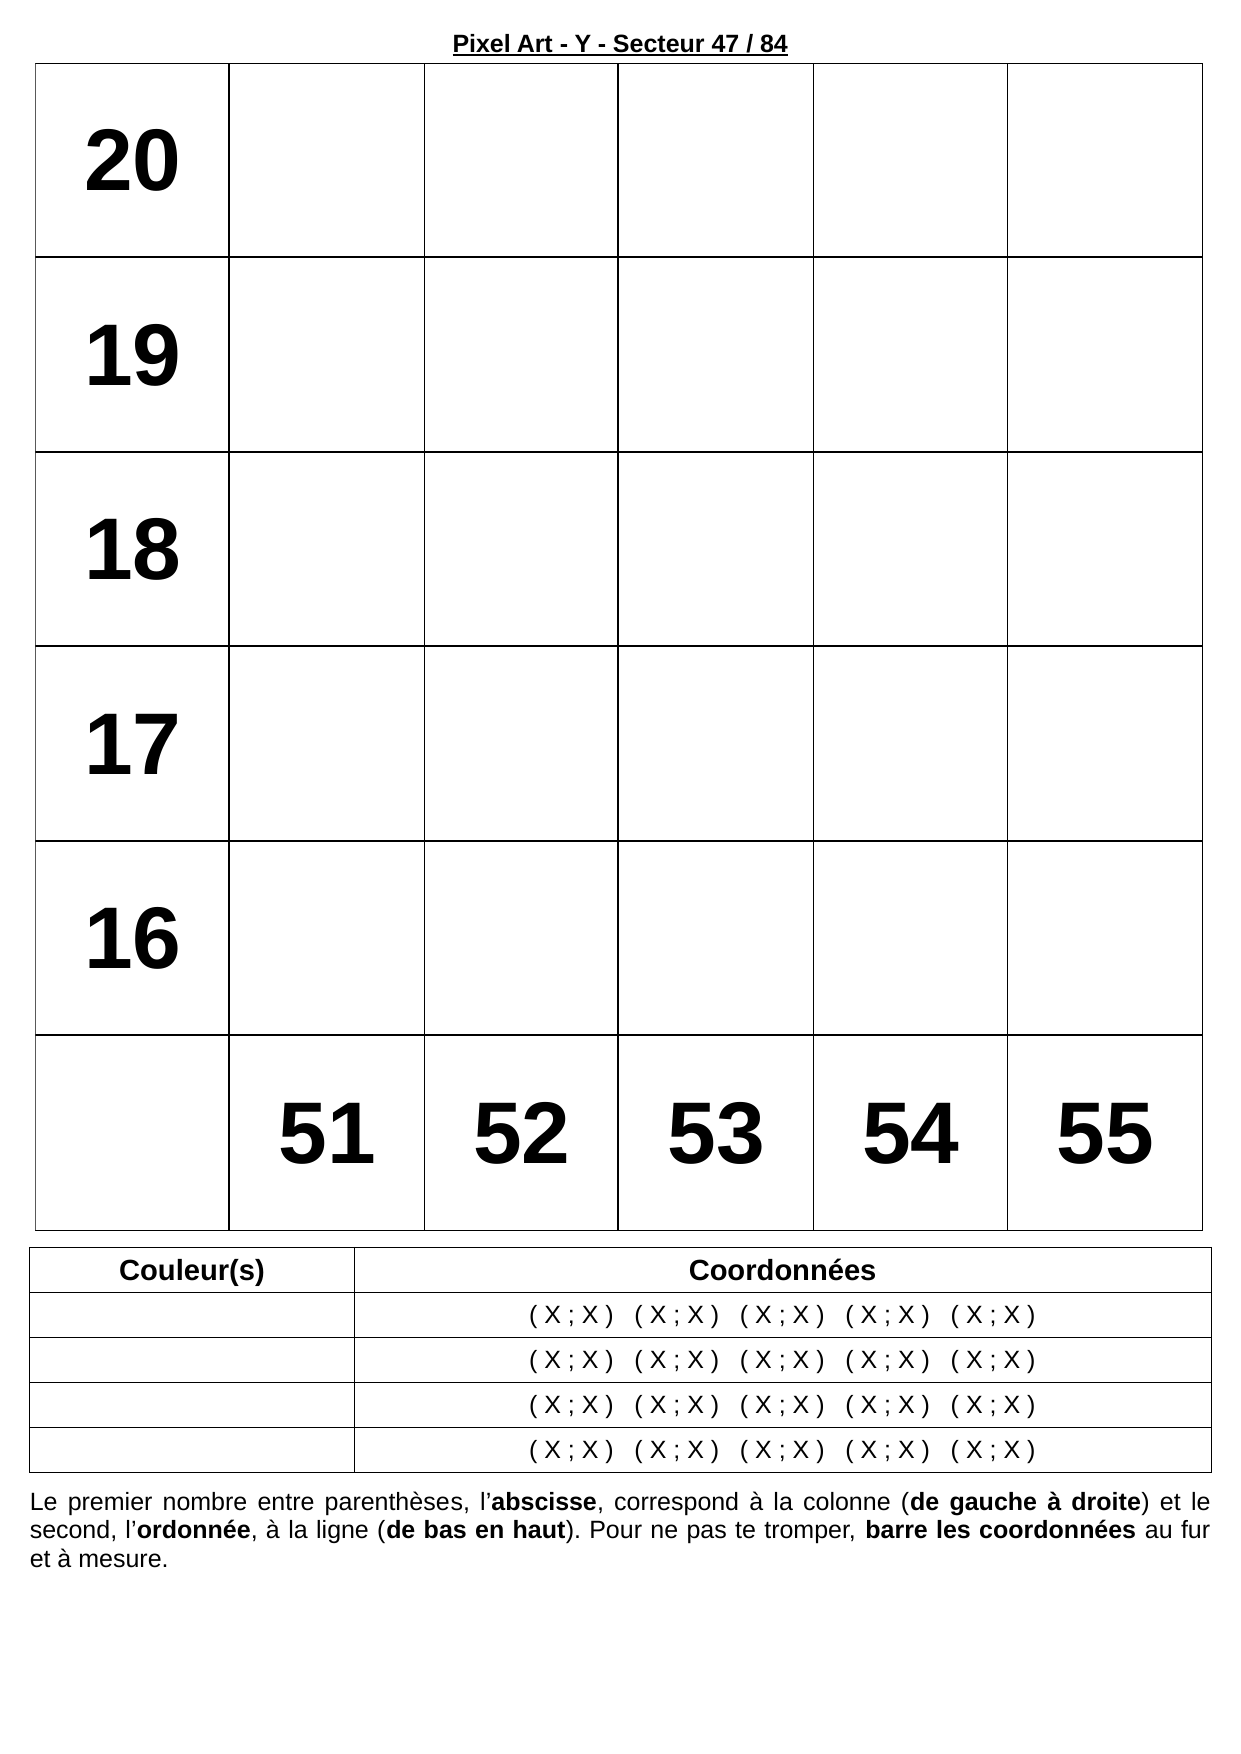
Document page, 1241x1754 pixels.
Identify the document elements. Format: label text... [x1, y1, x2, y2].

table_cell ( X ; X ) ( X ; X ) ( X ; X ) ( X ; X ) ( X ; X ) [355, 1338, 1211, 1382]
table_header Couleur(s) [30, 1248, 354, 1292]
table_cell [30, 1338, 354, 1382]
text Le premier nombre entre parenthèses, l’abscisse, correspond à la colonne (de gauche à droite) et le second, l’ordonnée, à la ligne (de bas en haut). Pour ne pas te tromper, barre les coordonnées au fur et à mesure. [29, 1487, 1211, 1573]
table_cell [30, 1383, 354, 1427]
table_cell ( X ; X ) ( X ; X ) ( X ; X ) ( X ; X ) ( X ; X ) [355, 1428, 1211, 1472]
table_cell ( X ; X ) ( X ; X ) ( X ; X ) ( X ; X ) ( X ; X ) [355, 1383, 1211, 1427]
table_header Coordonnées [355, 1248, 1211, 1292]
table_cell [30, 1428, 354, 1472]
table_cell [30, 1293, 354, 1337]
table_cell ( X ; X ) ( X ; X ) ( X ; X ) ( X ; X ) ( X ; X ) [355, 1293, 1211, 1337]
text Pixel Art - Y - Secteur 47 / 84 [29, 29, 1211, 58]
